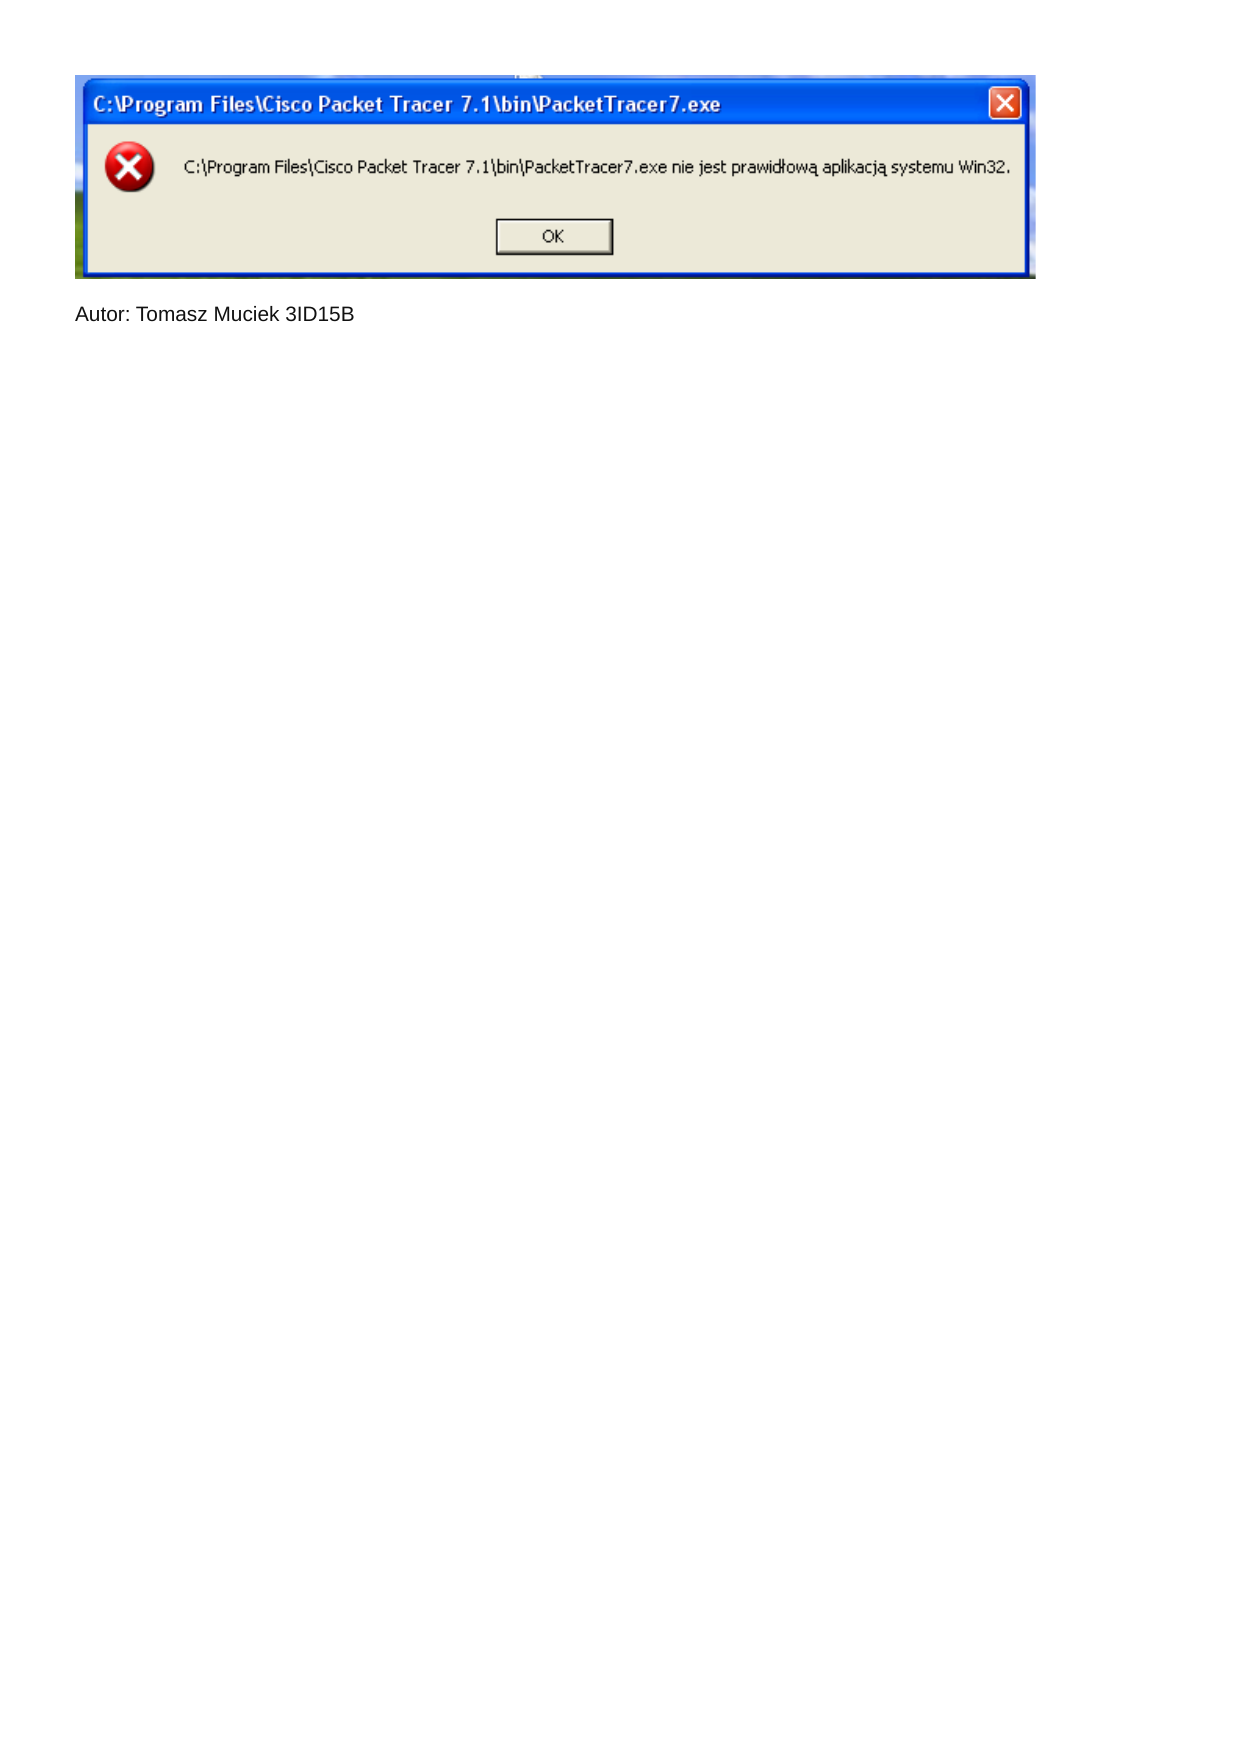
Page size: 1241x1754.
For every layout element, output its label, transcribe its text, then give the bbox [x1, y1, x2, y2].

text Autor: Tomasz Muciek 3ID15B [75, 302, 1165, 326]
